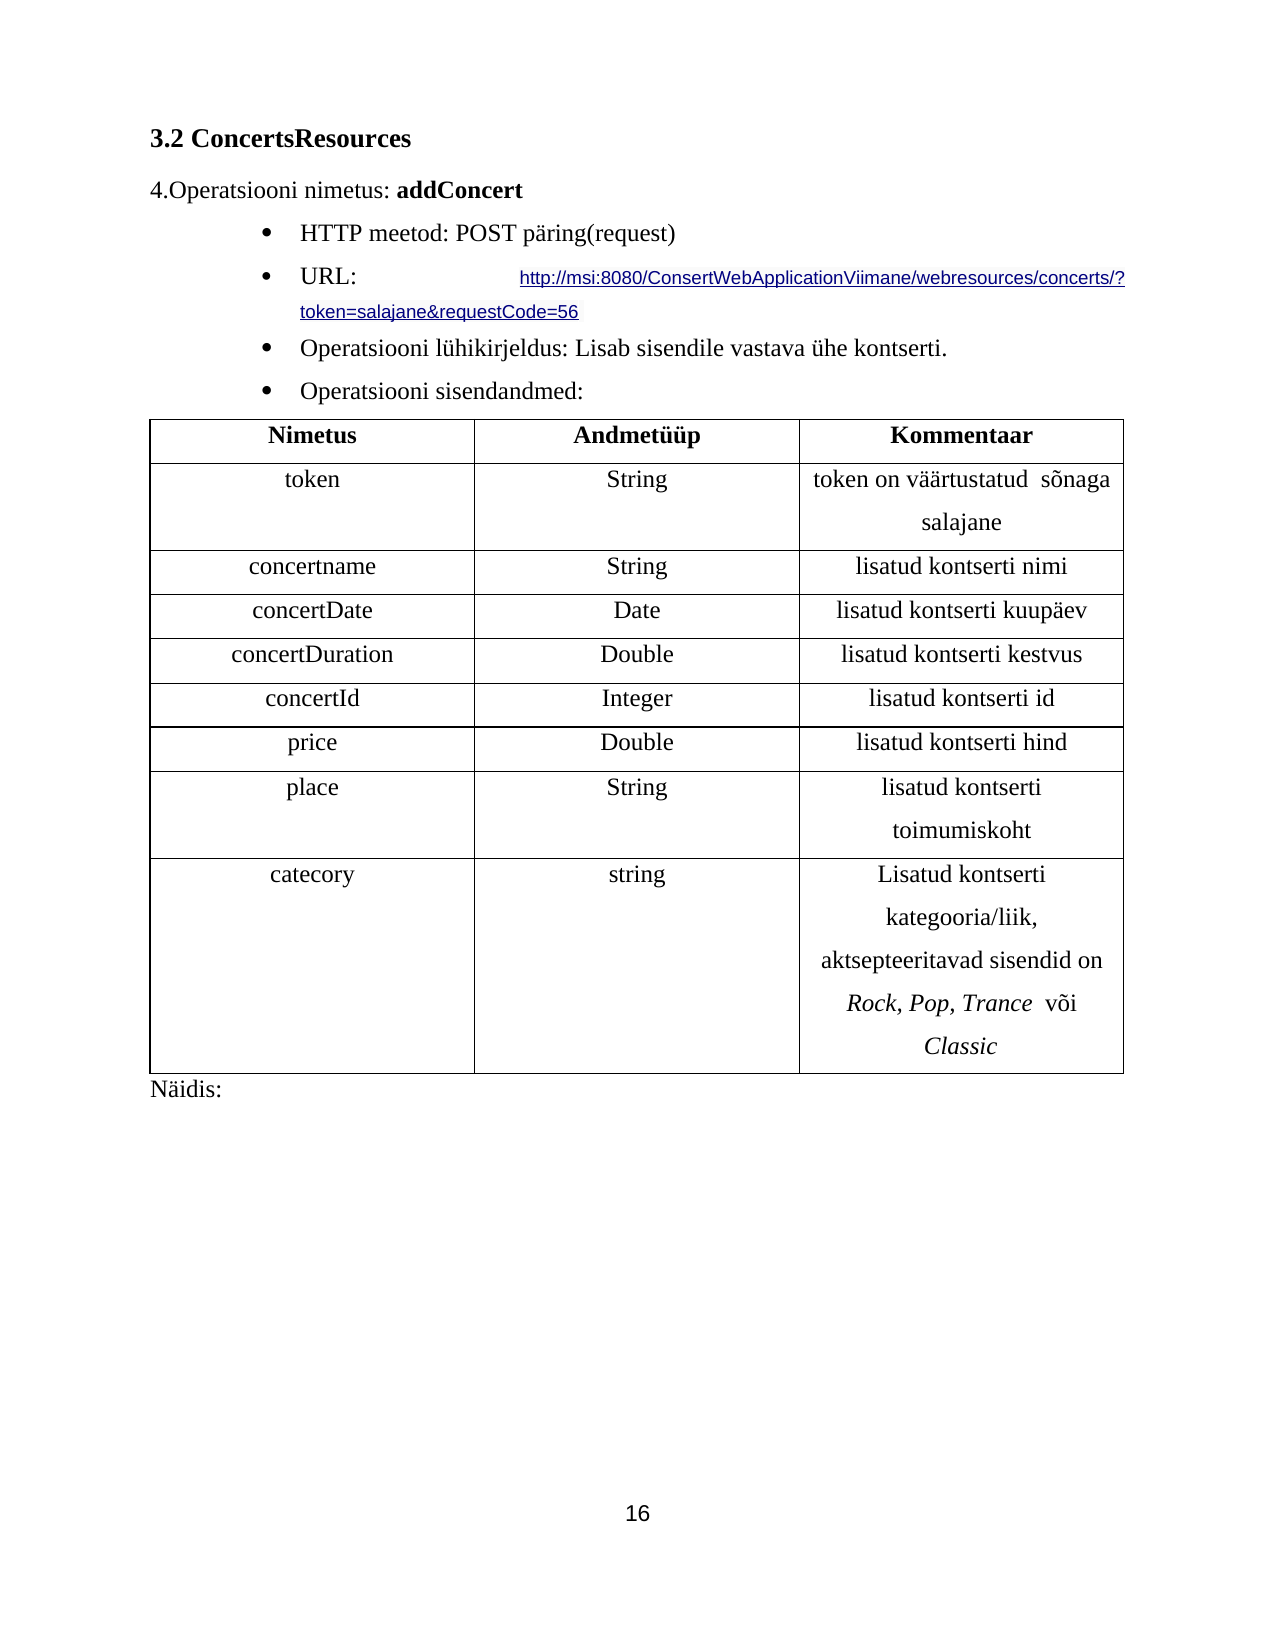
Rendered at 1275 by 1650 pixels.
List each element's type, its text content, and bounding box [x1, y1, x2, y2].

table_cell Integer [475, 684, 799, 726]
text 4.Operatsiooni nimetus: addConcert [150, 175, 1125, 203]
table_cell place [151, 772, 474, 858]
table_cell String [475, 772, 799, 858]
table_header Andmetüüp [475, 420, 799, 463]
table_cell String [475, 551, 799, 594]
table_cell lisatud kontserti kestvus [800, 639, 1123, 682]
table_cell concertDate [151, 595, 474, 638]
subtitle 3.2 ConcertsResources [150, 122, 1125, 153]
list HTTP meetod: POST päring(request) [262, 218, 1125, 247]
table_cell Date [475, 595, 799, 638]
table_cell Lisatud kontserti kategooria/liik, aktsepteeritavad sisendid on Rock, Pop, Trance või Classic [800, 859, 1123, 1073]
table_cell lisatud kontserti toimumiskoht [800, 772, 1123, 858]
table_cell Double [475, 639, 799, 682]
table_cell concertDuration [151, 639, 474, 682]
table_cell catecory [151, 859, 474, 1073]
list Operatsiooni sisendandmed: [262, 376, 1125, 404]
table_cell lisatud kontserti kuupäev [800, 595, 1123, 638]
table_cell concertname [151, 551, 474, 594]
table_cell string [475, 859, 799, 1073]
table_cell price [151, 728, 474, 771]
table_header Kommentaar [800, 420, 1123, 463]
table_cell lisatud kontserti nimi [800, 551, 1123, 594]
table_cell lisatud kontserti hind [800, 728, 1123, 771]
table_cell token on väärtustatud sõnaga salajane [800, 464, 1123, 550]
text Näidis: [150, 1074, 1125, 1103]
table_header Nimetus [151, 420, 474, 463]
table_cell Double [475, 728, 799, 771]
list URL: http://msi:8080/ConsertWebApplicationViimane/webresources/concerts/?token=salajane&requestCode=56 [262, 261, 1125, 322]
table_cell lisatud kontserti id [800, 684, 1123, 726]
table_cell token [151, 464, 474, 550]
list Operatsiooni lühikirjeldus: Lisab sisendile vastava ühe kontserti. [262, 333, 1125, 361]
table_cell concertId [151, 684, 474, 726]
table_cell String [475, 464, 799, 550]
